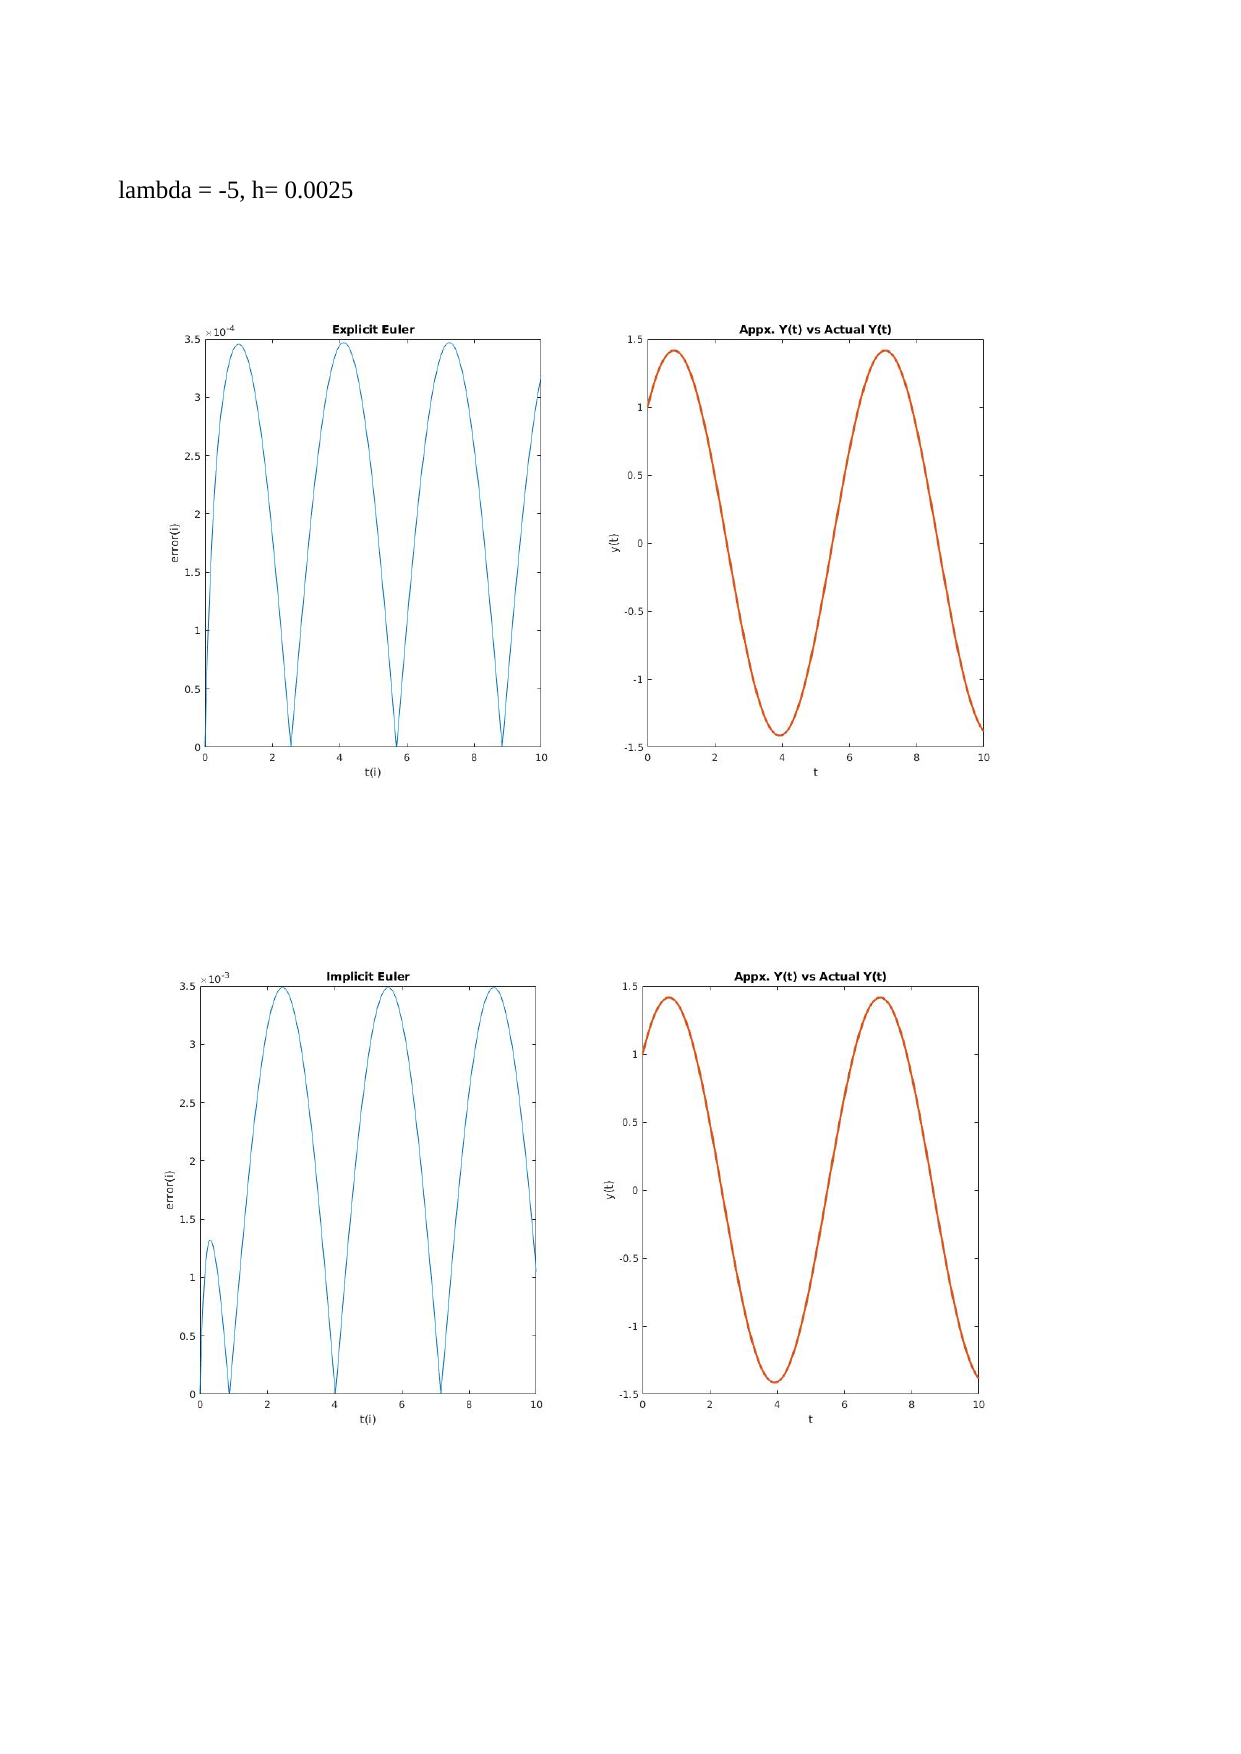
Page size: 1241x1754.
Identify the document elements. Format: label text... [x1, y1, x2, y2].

picture [74, 301, 1079, 802]
text lambda = -5, h= 0.0025 [118, 176, 1122, 204]
picture [69, 948, 1074, 1449]
